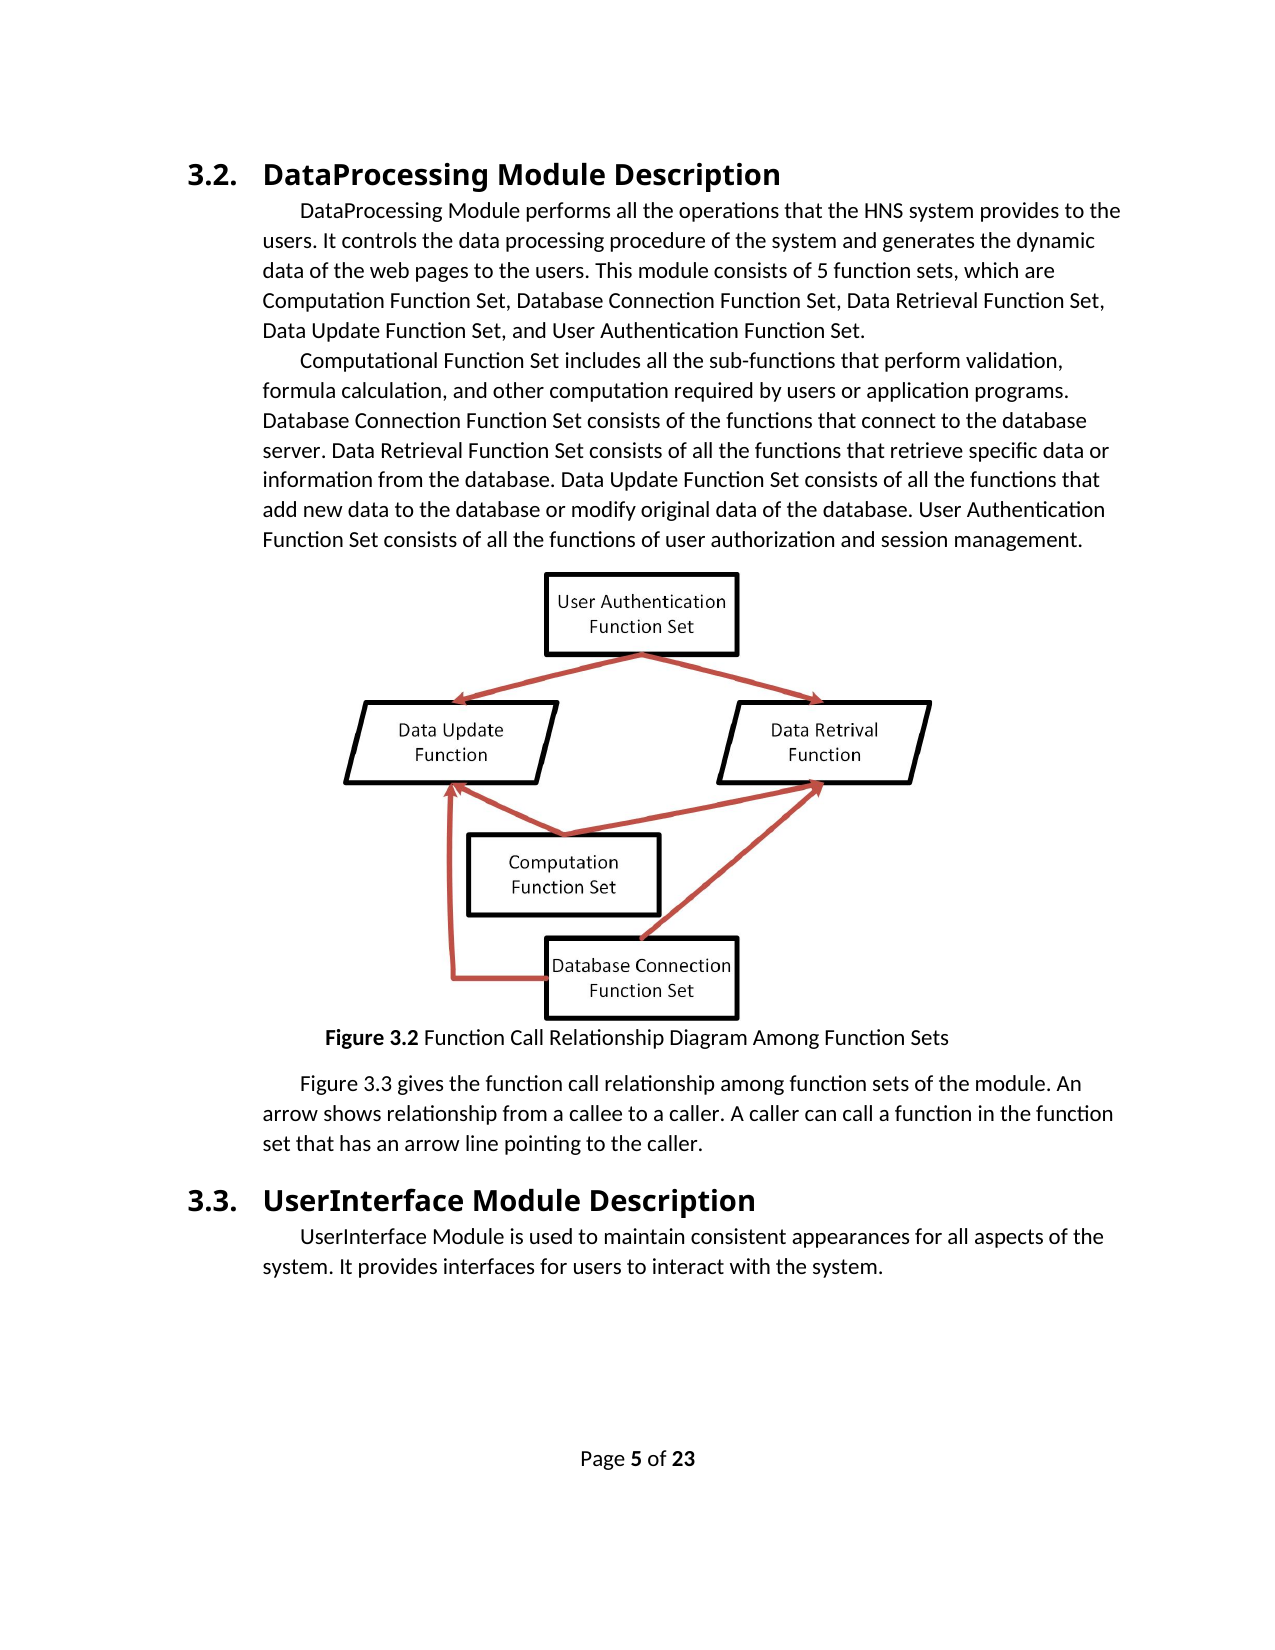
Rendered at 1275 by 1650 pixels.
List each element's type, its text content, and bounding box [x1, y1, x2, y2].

subtitle DataProcessing Module Description [187, 154, 1125, 194]
text DataProcessing Module performs all the operations that the HNS system provides to the users. It controls the data processing procedure of the system and generates the dynamic data of the web pages to the users. This module consists of 5 function sets, which are Computation Function Set, Database Connection Function Set, Data Retrieval Function Set, Data Update Function Set, and User Authentication Function Set. [262, 197, 1125, 344]
text Figure 3.3 gives the function call relationship among function sets of the module. An arrow shows relationship from a callee to a caller. A caller can call a function in the function set that has an arrow line pointing to the caller. [262, 1069, 1125, 1157]
text UserInterface Module is used to maintain consistent appearances for all aspects of the system. It provides interfaces for users to interact with the system. [262, 1222, 1125, 1280]
text Figure 3.2 Function Call Relationship Diagram Among Function Sets [150, 1023, 1125, 1051]
subtitle UserInterface Module Description [187, 1180, 1125, 1219]
text Computational Function Set includes all the sub-functions that perform validation, formula calculation, and other computation required by users or application programs. Database Connection Function Set consists of the functions that connect to the database server. Data Retrieval Function Set consists of all the functions that retrieve specific data or information from the database. Data Update Function Set consists of all the functions that add new data to the database or modify original data of the database. User Authentication Function Set consists of all the functions of user authorization and session management. [262, 346, 1125, 553]
